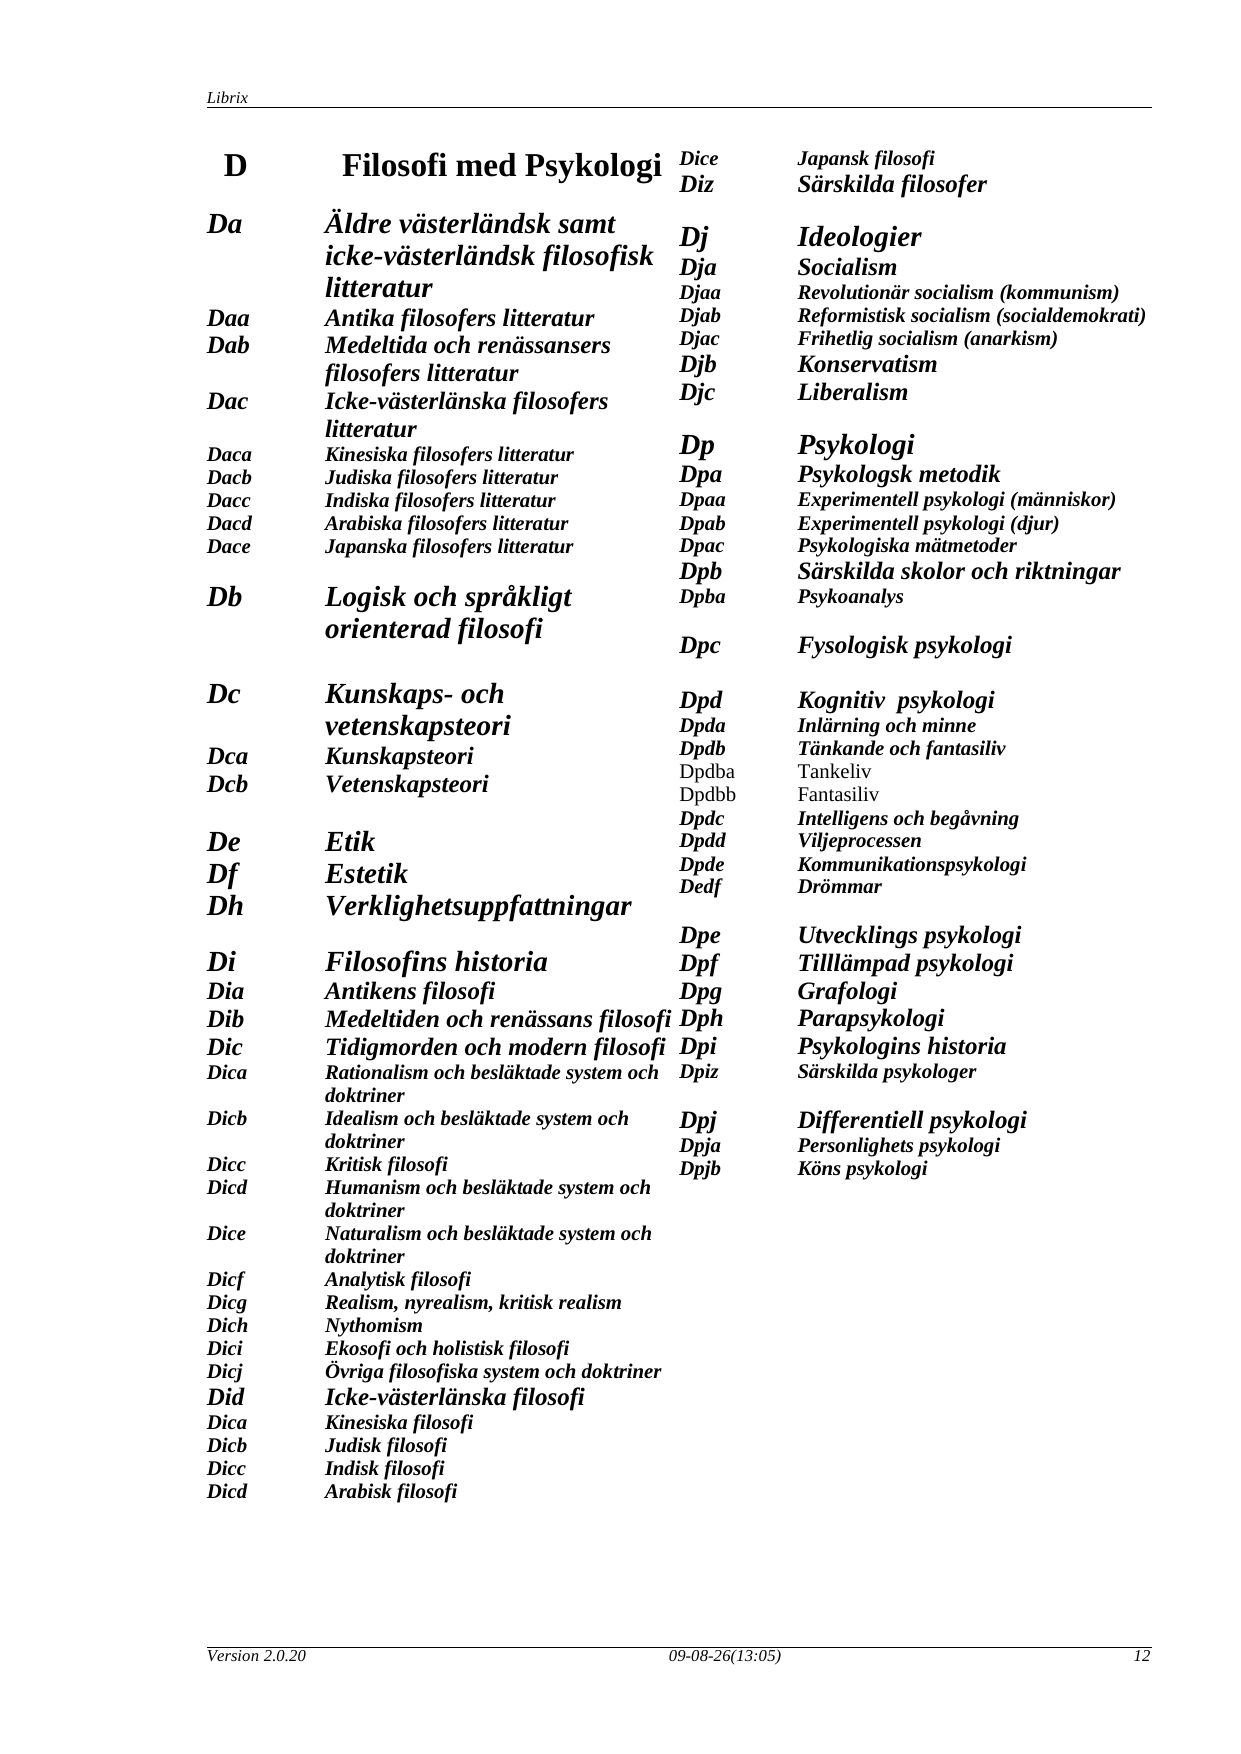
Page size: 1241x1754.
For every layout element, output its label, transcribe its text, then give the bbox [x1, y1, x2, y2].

text Djaa Revolutionär socialism (kommunism) [679, 281, 1152, 304]
text Dpc Fysologisk psykologi [679, 631, 1152, 659]
text Djc Liberalism [679, 378, 1152, 405]
text Da Äldre västerländsk samt icke-västerländsk filosofisk litteratur [207, 207, 679, 304]
text Djac Frihetlig socialism (anarkism) [679, 327, 1152, 350]
text Dicj Övriga filosofiska system och doktriner [207, 1360, 679, 1383]
text Dacd Arabiska filosofers litteratur [207, 512, 679, 534]
text Dpiz Särskilda psykologer [679, 1060, 1152, 1083]
text Dicd Arabisk filosofi [207, 1479, 679, 1503]
text Dedf Drömmar [679, 875, 1152, 898]
text Dicc Kritisk filosofi [207, 1153, 679, 1176]
text Dpa Psykologsk metodik [679, 461, 1152, 488]
text Dicg Realism, nyrealism, kritisk realism [207, 1291, 679, 1314]
text De Etik [207, 825, 679, 857]
text Dich Nythomism [207, 1314, 679, 1337]
text Dc Kunskaps- och vetenskapsteori [207, 677, 679, 742]
text Dice Naturalism och besläktade system och doktri­ner [207, 1222, 679, 1268]
text Daca Kinesiska filosofers litteratur [207, 442, 679, 466]
text Dacb Judiska filosofers litteratur [207, 466, 679, 488]
text Dpdb Tänkande och fantasiliv [679, 737, 1152, 760]
text Dpd Kognitiv psykologi [679, 687, 1152, 714]
text Dpab Experimentell psykologi (djur) [679, 511, 1152, 534]
text Dic Tidigmorden och modern filosofi [207, 1033, 679, 1061]
text Diz Särskilda filosofer [679, 170, 1152, 198]
text Dpj Differentiell psykologi [679, 1106, 1152, 1134]
text Dac Icke-västerlänska filosofers litteratur [207, 387, 679, 442]
text Dpdc Intelligens och begåvning [679, 806, 1152, 829]
text Dp Psykologi [679, 428, 1152, 461]
text Dpde Kommunikationspsykologi [679, 852, 1152, 875]
text Dicd Humanism och besläktade system och doktri­ner [207, 1176, 679, 1222]
text Dpi Psykologins historia [679, 1032, 1152, 1060]
text Dia Antikens filosofi [207, 977, 679, 1005]
text Df Estetik [207, 857, 679, 890]
text Dicb Judisk filosofi [207, 1433, 679, 1457]
text Dcb Vetenskapsteori [207, 770, 679, 797]
text Dpdbb Fantasiliv [679, 783, 1152, 806]
text Dph Parapsykologi [679, 1004, 1152, 1032]
text Dpdd Viljeprocessen [679, 829, 1152, 852]
text Djab Reformistisk socialism (socialdemokrati) [679, 304, 1152, 327]
text Daa Antika filosofers litteratur [207, 304, 679, 332]
text Dh Verklighetsuppfattningar [207, 890, 679, 922]
text Dacc Indiska filosofers litteratur [207, 488, 679, 512]
text Dice Japansk filosofi [679, 147, 1152, 170]
text Dicb Idealism och besläktade system och doktriner [207, 1107, 679, 1153]
text Dj Ideologier [679, 221, 1152, 253]
text Dpaa Experimentell psykologi (människor) [679, 488, 1152, 511]
subtitle D Filosofi med Psykologi [207, 147, 679, 184]
text Dace Japanska filosofers litteratur [207, 534, 679, 558]
text Dica Kinesiska filosofi [207, 1411, 679, 1433]
text Dpac Psykologiska mätmetoder [679, 534, 1152, 557]
text Dica Rationalism och besläktade system och dokt­riner [207, 1061, 679, 1107]
text Dpda Inlärning och minne [679, 714, 1152, 737]
text Dpf Tilllämpad psykologi [679, 949, 1152, 977]
text Dpjb Köns psykologi [679, 1157, 1152, 1180]
text Dab Medeltida och renässansers filosofers litteratur [207, 332, 679, 387]
text Db Logisk och språkligt orienterad filosofi [207, 581, 679, 645]
text Dicf Analytisk filosofi [207, 1268, 679, 1291]
text Dpdba Tankeliv [679, 760, 1152, 783]
text Dpb Särskilda skolor och riktningar [679, 557, 1152, 585]
text Dicc Indisk filosofi [207, 1457, 679, 1479]
text Dpba Psykoanalys [679, 585, 1152, 608]
text Dpja Personlighets psykologi [679, 1134, 1152, 1157]
text Dpg Grafologi [679, 977, 1152, 1004]
text Dpe Utvecklings psykologi [679, 921, 1152, 949]
text Djb Konservatism [679, 350, 1152, 378]
text Dib Medeltiden och renässans filosofi [207, 1005, 679, 1033]
text Dca Kunskapsteori [207, 742, 679, 770]
text Did Icke-västerlänska filosofi [207, 1383, 679, 1411]
text Dja Socialism [679, 253, 1152, 281]
text Di Filosofins historia [207, 945, 679, 977]
text Dici Ekosofi och holistisk filosofi [207, 1337, 679, 1360]
